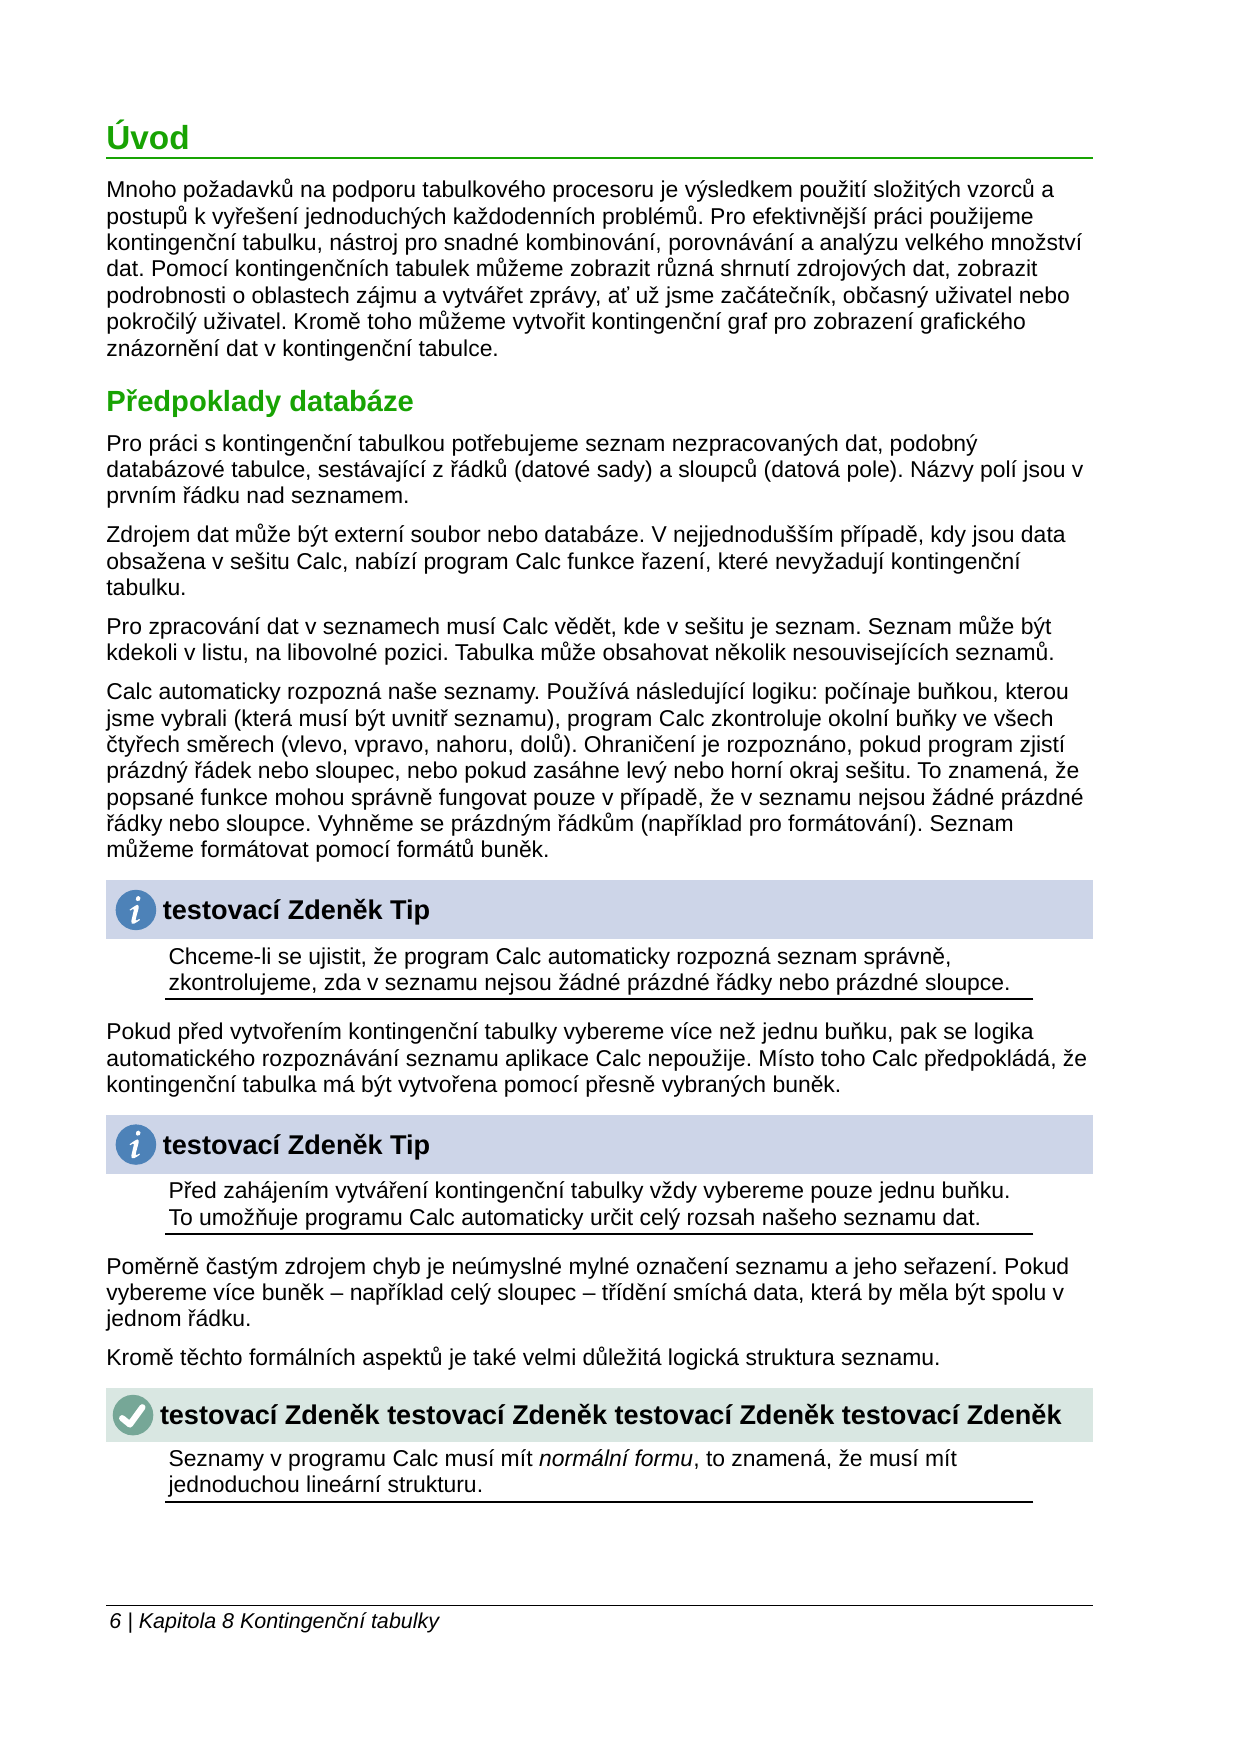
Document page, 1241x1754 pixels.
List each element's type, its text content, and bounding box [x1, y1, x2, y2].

subtitle testovací Zdeněk testovací Zdeněk testovací Zdeněk testovací Zdeněk [106, 1388, 1093, 1442]
subtitle Úvod [106, 118, 1093, 157]
text Chceme-li se ujistit, že program Calc automaticky rozpozná seznam správně, zkontrolujeme, zda v seznamu nejsou žádné prázdné řádky nebo prázdné sloupce. [165, 939, 1033, 998]
text Seznamy v programu Calc musí mít normální formu, to znamená, že musí mít jednoduchou lineární strukturu. [165, 1442, 1033, 1501]
text Kromě těchto formálních aspektů je také velmi důležitá logická struktura seznamu. [106, 1344, 1093, 1371]
text Zdrojem dat může být externí soubor nebo databáze. V nejjednodušším případě, kdy jsou data obsažena v sešitu Calc, nabízí program Calc funkce řazení, které nevyžadují kontingenční tabulku. [106, 521, 1093, 600]
subtitle Předpoklady databáze [106, 384, 1093, 418]
text Pokud před vytvořením kontingenční tabulky vybereme více než jednu buňku, pak se logika automatického rozpoznávání seznamu aplikace Calc nepoužije. Místo toho Calc předpokládá, že kontingenční tabulka má být vytvořena pomocí přesně vybraných buněk. [106, 1018, 1093, 1097]
text Calc automaticky rozpozná naše seznamy. Používá následující logiku: počínaje buňkou, kterou jsme vybrali (která musí být uvnitř seznamu), program Calc zkontroluje okolní buňky ve všech čtyřech směrech (vlevo, vpravo, nahoru, dolů). Ohraničení je rozpoznáno, pokud program zjistí prázdný řádek nebo sloupec, nebo pokud zasáhne levý nebo horní okraj sešitu. To znamená, že popsané funkce mohou správně fungovat pouze v případě, že v seznamu nejsou žádné prázdné řádky nebo sloupce. Vyhněme se prázdným řádkům (například pro formátování). Seznam můžeme formátovat pomocí formátů buněk. [106, 678, 1093, 863]
text Před zahájením vytváření kontingenční tabulky vždy vybereme pouze jednu buňku. To umožňuje programu Calc automaticky určit celý rozsah našeho seznamu dat. [165, 1174, 1033, 1233]
text Pro práci s kontingenční tabulkou potřebujeme seznam nezpracovaných dat, podobný databázové tabulce, sestávající z řádků (datové sady) a sloupců (datová pole). Názvy polí jsou v prvním řádku nad seznamem. [106, 430, 1093, 509]
text Pro zpracování dat v seznamech musí Calc vědět, kde v sešitu je seznam. Seznam může být kdekoli v listu, na libovolné pozici. Tabulka může obsahovat několik nesouvisejících seznamů. [106, 613, 1093, 666]
text Mnoho požadavků na podporu tabulkového procesoru je výsledkem použití složitých vzorců a postupů k vyřešení jednoduchých každodenních problémů. Pro efektivnější práci použijeme kontingenční tabulku, nástroj pro snadné kombinování, porovnávání a analýzu velkého množství dat. Pomocí kontingenčních tabulek můžeme zobrazit různá shrnutí zdrojových dat, zobrazit podrobnosti o oblastech zájmu a vytvářet zprávy, ať už jsme začátečník, občasný uživatel nebo pokročilý uživatel. Kromě toho můžeme vytvořit kontingenční graf pro zobrazení grafického znázornění dat v kontingenční tabulce. [106, 176, 1093, 361]
subtitle testovací Zdeněk Tip [106, 880, 1093, 939]
text Poměrně častým zdrojem chyb je neúmyslné mylné označení seznamu a jeho seřazení. Pokud vybereme více buněk – například celý sloupec – třídění smíchá data, která by měla být spolu v jednom řádku. [106, 1253, 1093, 1332]
subtitle testovací Zdeněk Tip [106, 1115, 1093, 1174]
